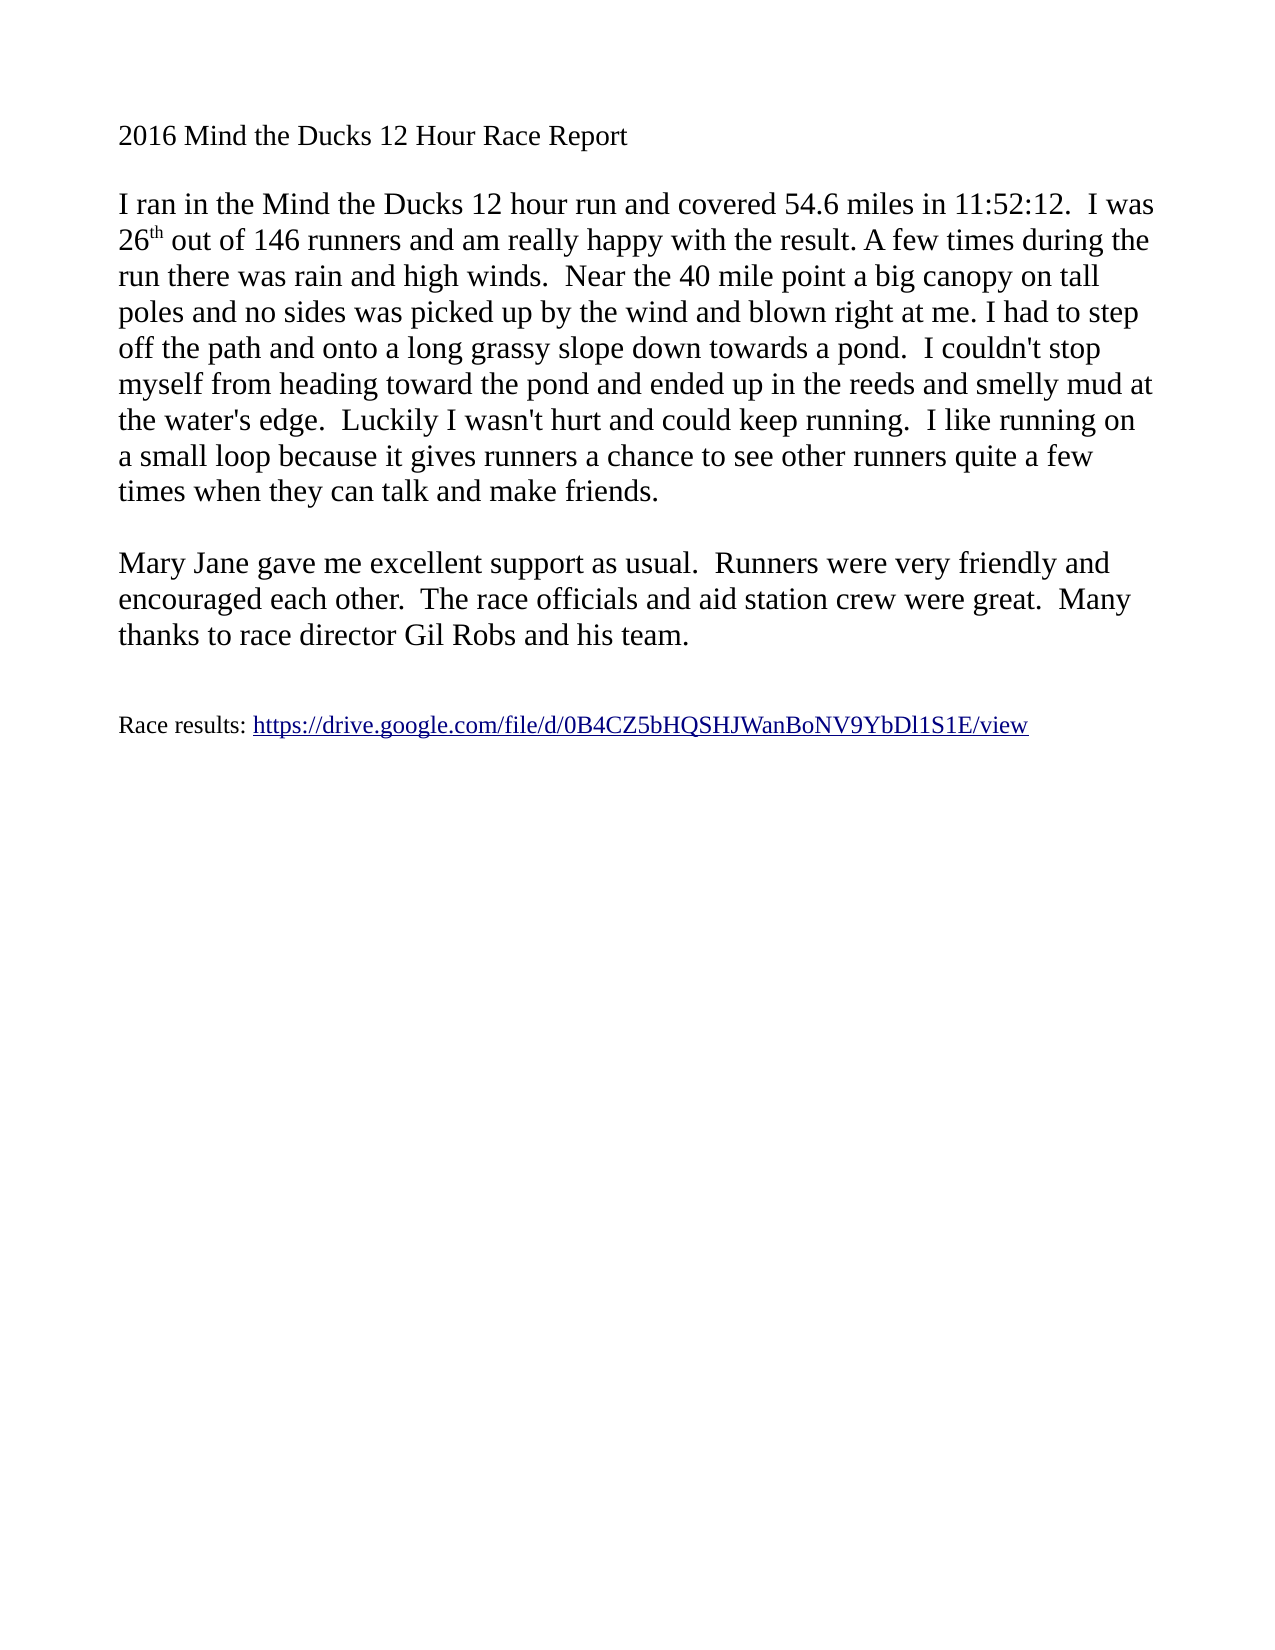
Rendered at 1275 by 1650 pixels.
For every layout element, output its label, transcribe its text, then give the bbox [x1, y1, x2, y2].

text Race results: https://drive.google.com/file/d/0B4CZ5bHQSHJWanBoNV9YbDl1S1E/view [118, 710, 1157, 739]
text Mary Jane gave me excellent support as usual. Runners were very friendly and encouraged each other. The race officials and aid station crew were great. Many thanks to race director Gil Robs and his team. [118, 544, 1157, 652]
text I ran in the Mind the Ducks 12 hour run and covered 54.6 miles in 11:52:12. I was 26th out of 146 runners and am really happy with the result. A few times during the run there was rain and high winds. Near the 40 mile point a big canopy on tall poles and no sides was picked up by the wind and blown right at me. I had to step off the path and onto a long grassy slope down towards a pond. I couldn't stop myself from heading toward the pond and ended up in the reeds and smelly mud at the water's edge. Luckily I wasn't hurt and could keep running. I like running on a small loop because it gives runners a chance to see other runners quite a few times when they can talk and make friends. [118, 185, 1157, 509]
text 2016 Mind the Ducks 12 Hour Race Report [118, 118, 1157, 152]
